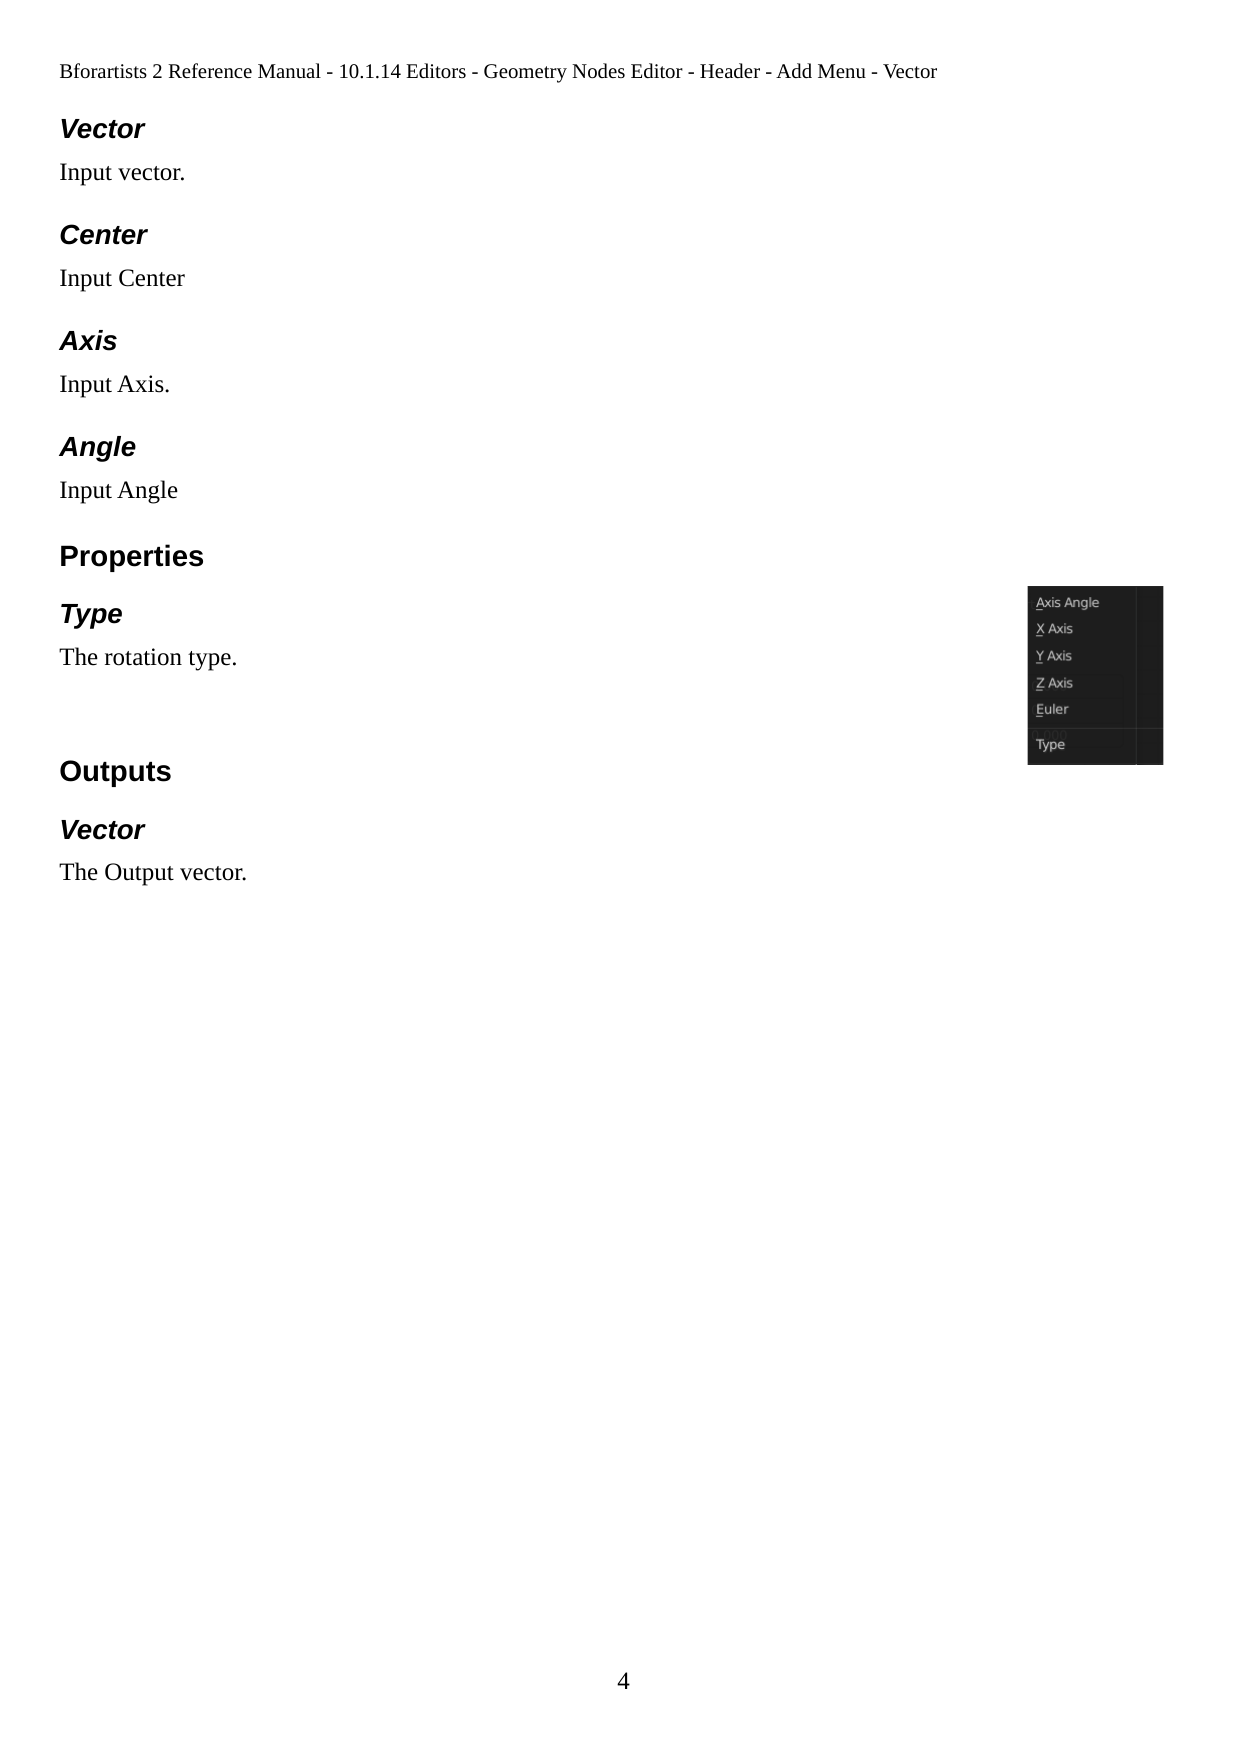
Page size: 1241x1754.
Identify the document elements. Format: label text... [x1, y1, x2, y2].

subtitle [1164, 597, 1181, 629]
picture [1027, 586, 1164, 765]
subtitle Vector [59, 113, 1181, 144]
subtitle Type [59, 597, 1027, 629]
subtitle Center [59, 218, 1181, 250]
subtitle Axis [59, 324, 1181, 356]
subtitle Properties [59, 538, 1181, 572]
text Input Axis. [59, 369, 1181, 398]
text The rotation type. [59, 642, 1027, 670]
text [1164, 642, 1181, 670]
subtitle Outputs [59, 754, 1181, 788]
text Input Center [59, 263, 1181, 292]
subtitle Vector [59, 813, 1181, 845]
subtitle Angle [59, 430, 1181, 462]
text The Output vector. [59, 857, 1181, 886]
text Input vector. [59, 157, 1181, 186]
text Input Angle [59, 475, 1181, 503]
